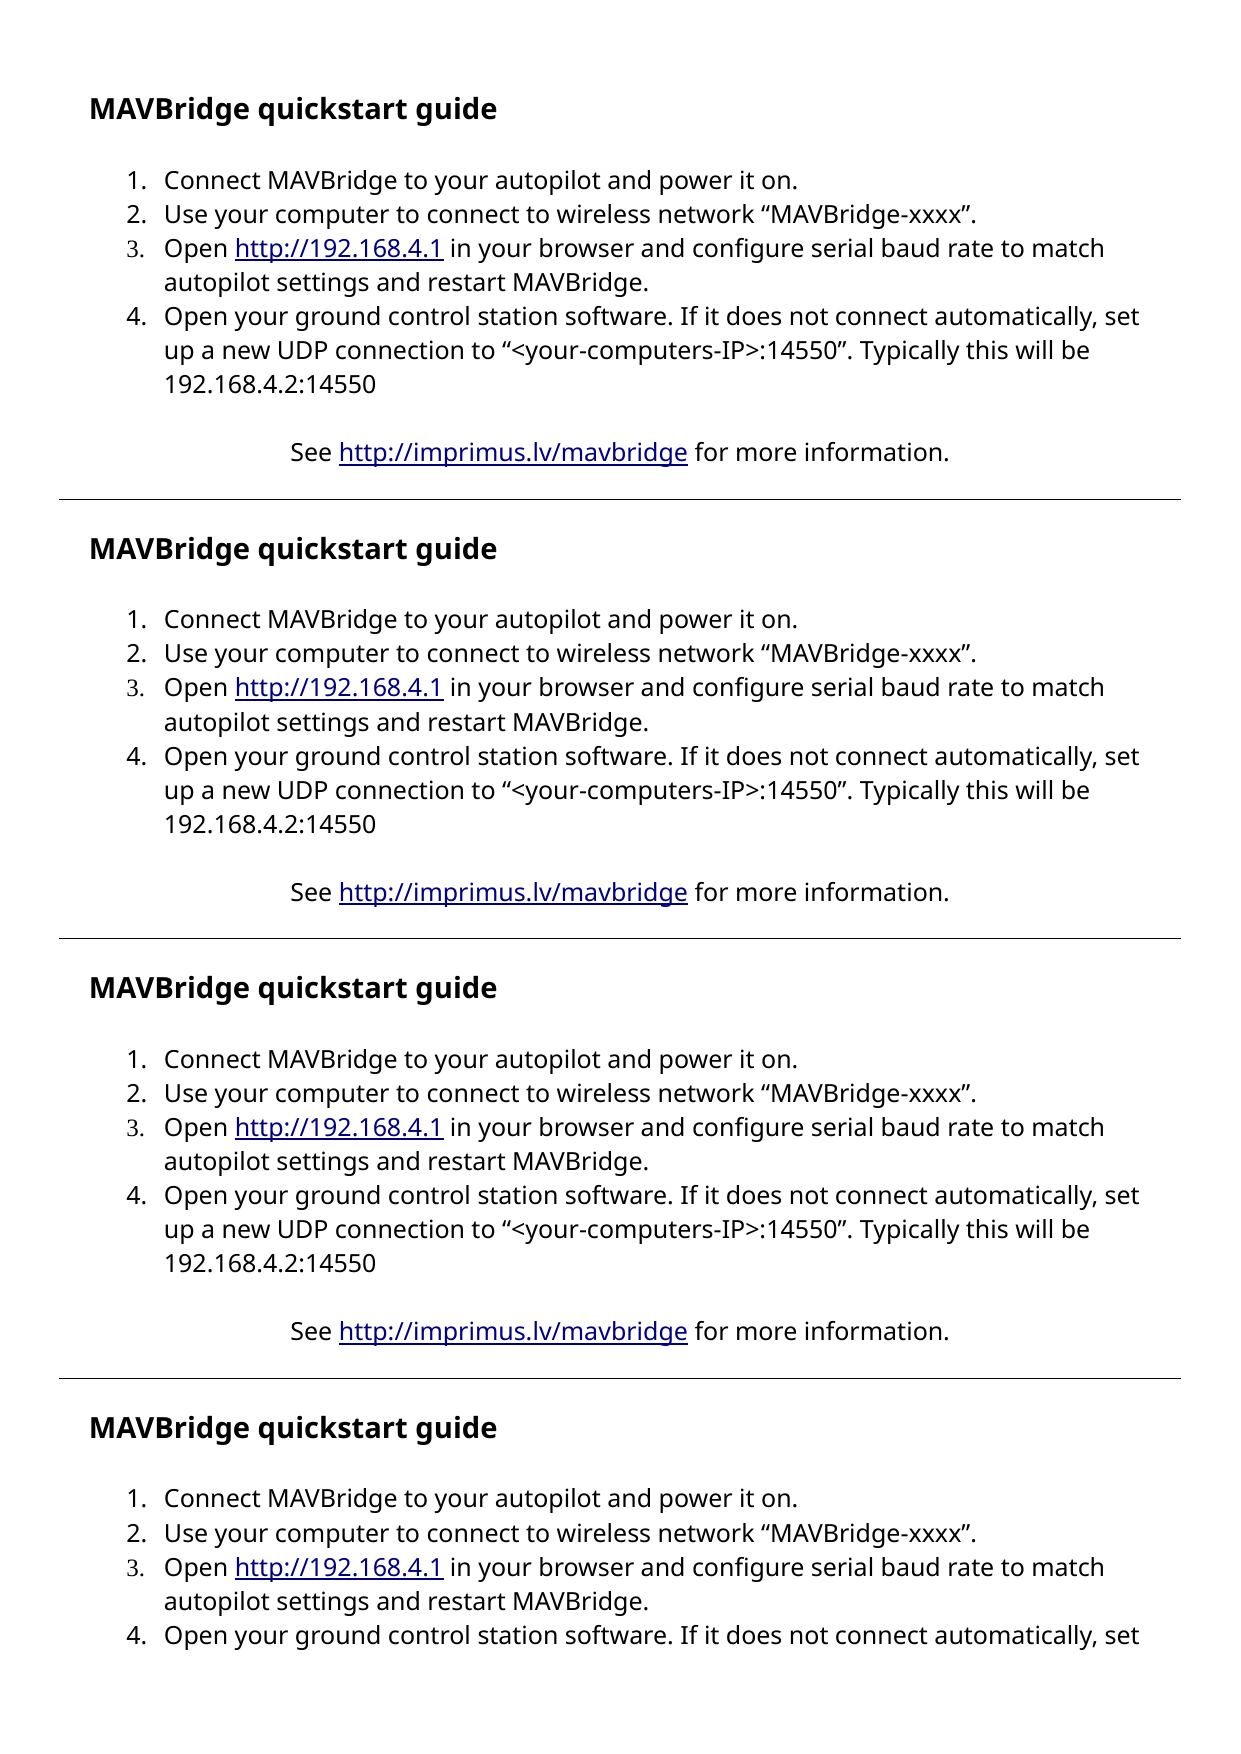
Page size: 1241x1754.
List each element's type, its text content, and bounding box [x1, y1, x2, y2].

table_cell MAVBridge quickstart guide Connect MAVBridge to your autopilot and power it on. Use your computer to connect to wireless network “MAVBridge-xxxx”. Open http://192.168.4.1 in your browser and configure serial baud rate to match autopilot settings and restart MAVBridge. Open your ground control station software. If it does not connect automatically, set up a new UDP connection to “<your-computers-IP>:14550”. Typically this will be 192.168.4.2:14550 See http://imprimus.lv/mavbridge for more information. [59, 500, 1181, 938]
table_cell MAVBridge quickstart guide Connect MAVBridge to your autopilot and power it on. Use your computer to connect to wireless network “MAVBridge-xxxx”. Open http://192.168.4.1 in your browser and configure serial baud rate to match autopilot settings and restart MAVBridge. Open your ground control station software. If it does not connect automatically, set [59, 1379, 1181, 1681]
table_header MAVBridge quickstart guide Connect MAVBridge to your autopilot and power it on. Use your computer to connect to wireless network “MAVBridge-xxxx”. Open http://192.168.4.1 in your browser and configure serial baud rate to match autopilot settings and restart MAVBridge. Open your ground control station software. If it does not connect automatically, set up a new UDP connection to “<your-computers-IP>:14550”. Typically this will be 192.168.4.2:14550 See http://imprimus.lv/mavbridge for more information. [59, 59, 1181, 498]
table_cell MAVBridge quickstart guide Connect MAVBridge to your autopilot and power it on. Use your computer to connect to wireless network “MAVBridge-xxxx”. Open http://192.168.4.1 in your browser and configure serial baud rate to match autopilot settings and restart MAVBridge. Open your ground control station software. If it does not connect automatically, set up a new UDP connection to “<your-computers-IP>:14550”. Typically this will be 192.168.4.2:14550 See http://imprimus.lv/mavbridge for more information. [59, 939, 1181, 1378]
